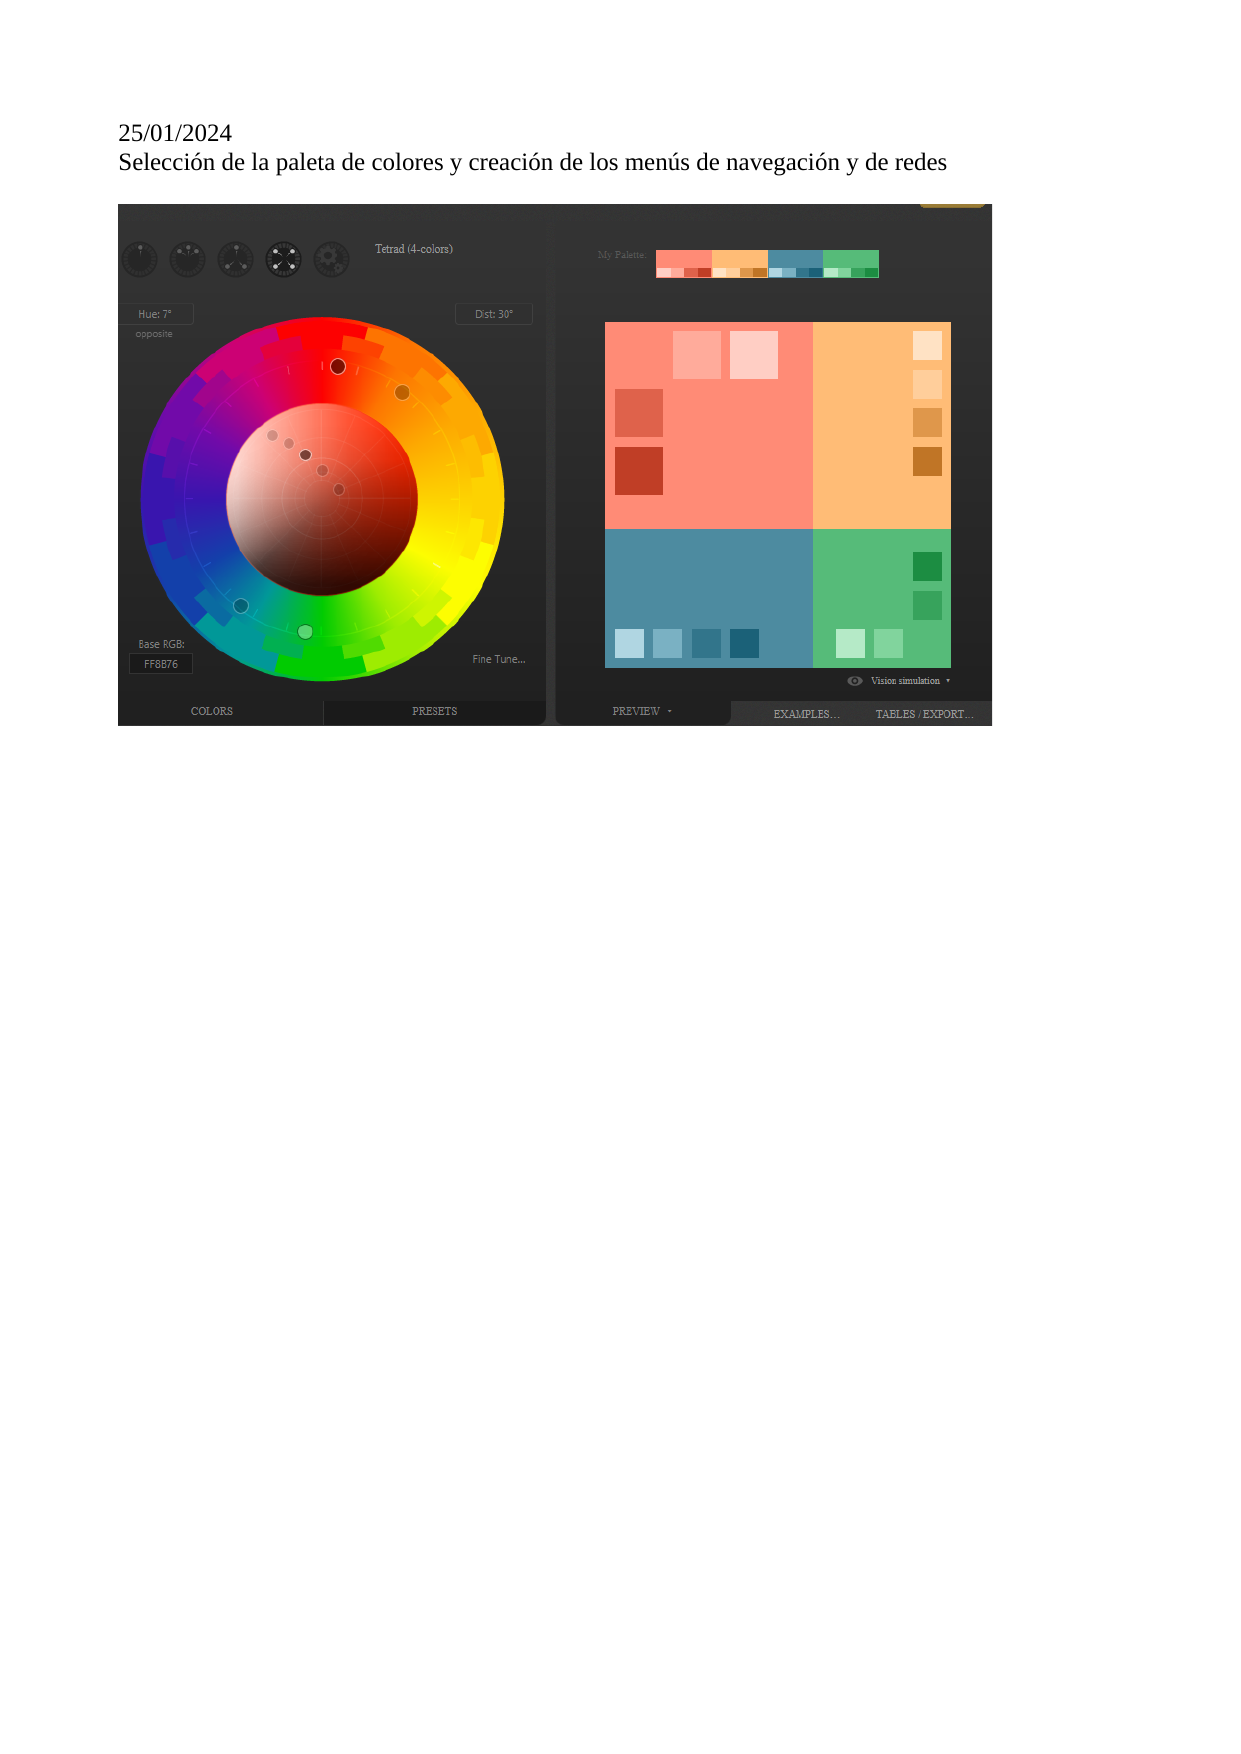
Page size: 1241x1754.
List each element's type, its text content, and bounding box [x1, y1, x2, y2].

picture [118, 204, 993, 726]
text 25/01/2024 [118, 118, 1122, 147]
text Selección de la paleta de colores y creación de los menús de navegación y de redes [118, 147, 1122, 176]
